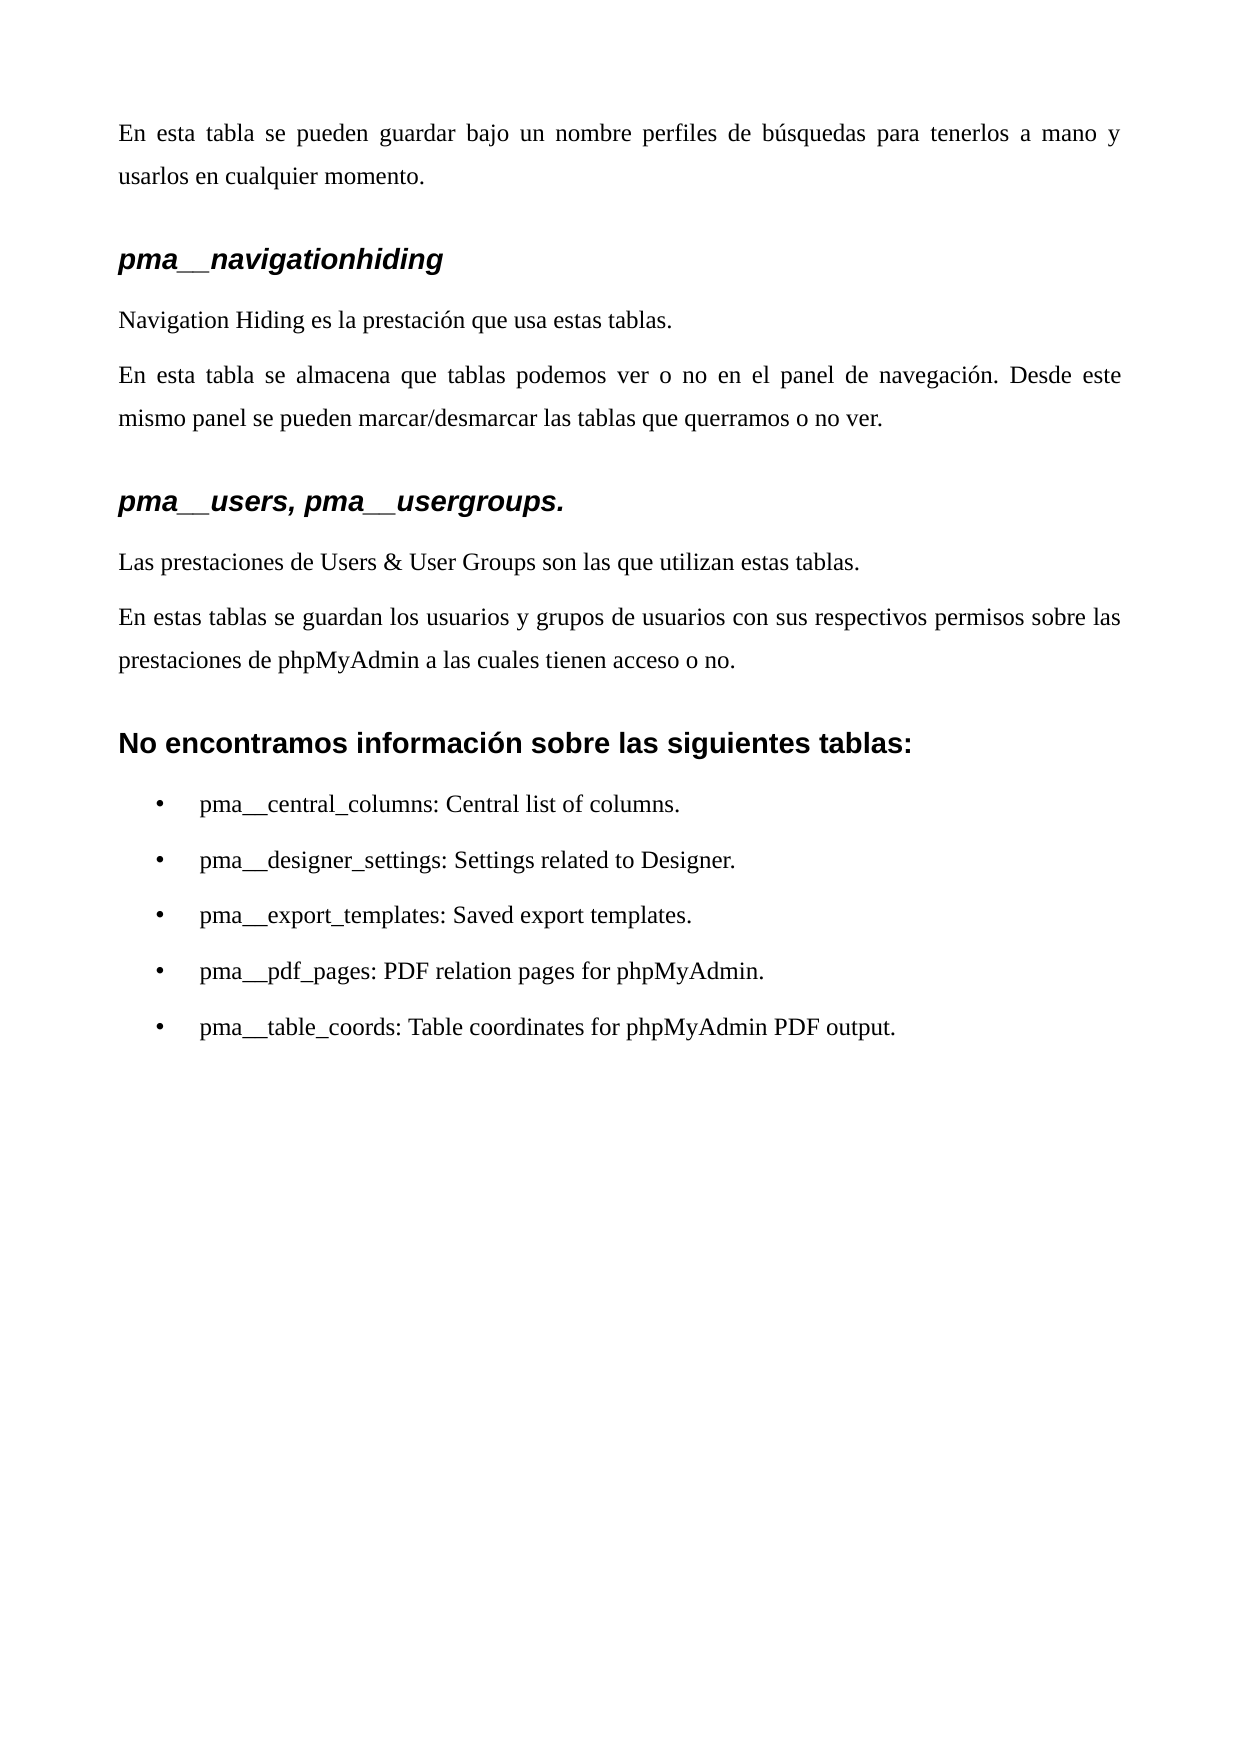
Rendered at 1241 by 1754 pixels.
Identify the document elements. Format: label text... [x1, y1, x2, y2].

list pma__export_templates: Saved export templates. [156, 900, 1122, 929]
list pma__table_coords: Table coordinates for phpMyAdmin PDF output. [156, 1012, 1122, 1040]
list pma__pdf_pages: PDF relation pages for phpMyAdmin. [156, 956, 1122, 985]
text En esta tabla se almacena que tablas podemos ver o no en el panel de navegación. Desde este mismo panel se pueden marcar/desmarcar las tablas que querramos o no ver. [118, 360, 1122, 432]
text En estas tablas se guardan los usuarios y grupos de usuarios con sus respectivos permisos sobre las prestaciones de phpMyAdmin a las cuales tienen acceso o no. [118, 602, 1122, 674]
subtitle pma__users, pma__usergroups. [118, 484, 1122, 518]
text En esta tabla se pueden guardar bajo un nombre perfiles de búsquedas para tenerlos a mano y usarlos en cualquier momento. [118, 118, 1122, 190]
text Navigation Hiding es la prestación que usa estas tablas. [118, 305, 1122, 333]
list pma__central_columns: Central list of columns. [156, 789, 1122, 818]
text Las prestaciones de Users & User Groups son las que utilizan estas tablas. [118, 547, 1122, 576]
list pma__designer_settings: Settings related to Designer. [156, 845, 1122, 873]
subtitle No encontramos información sobre las siguientes tablas: [118, 726, 1122, 760]
subtitle pma__navigationhiding [118, 242, 1122, 275]
